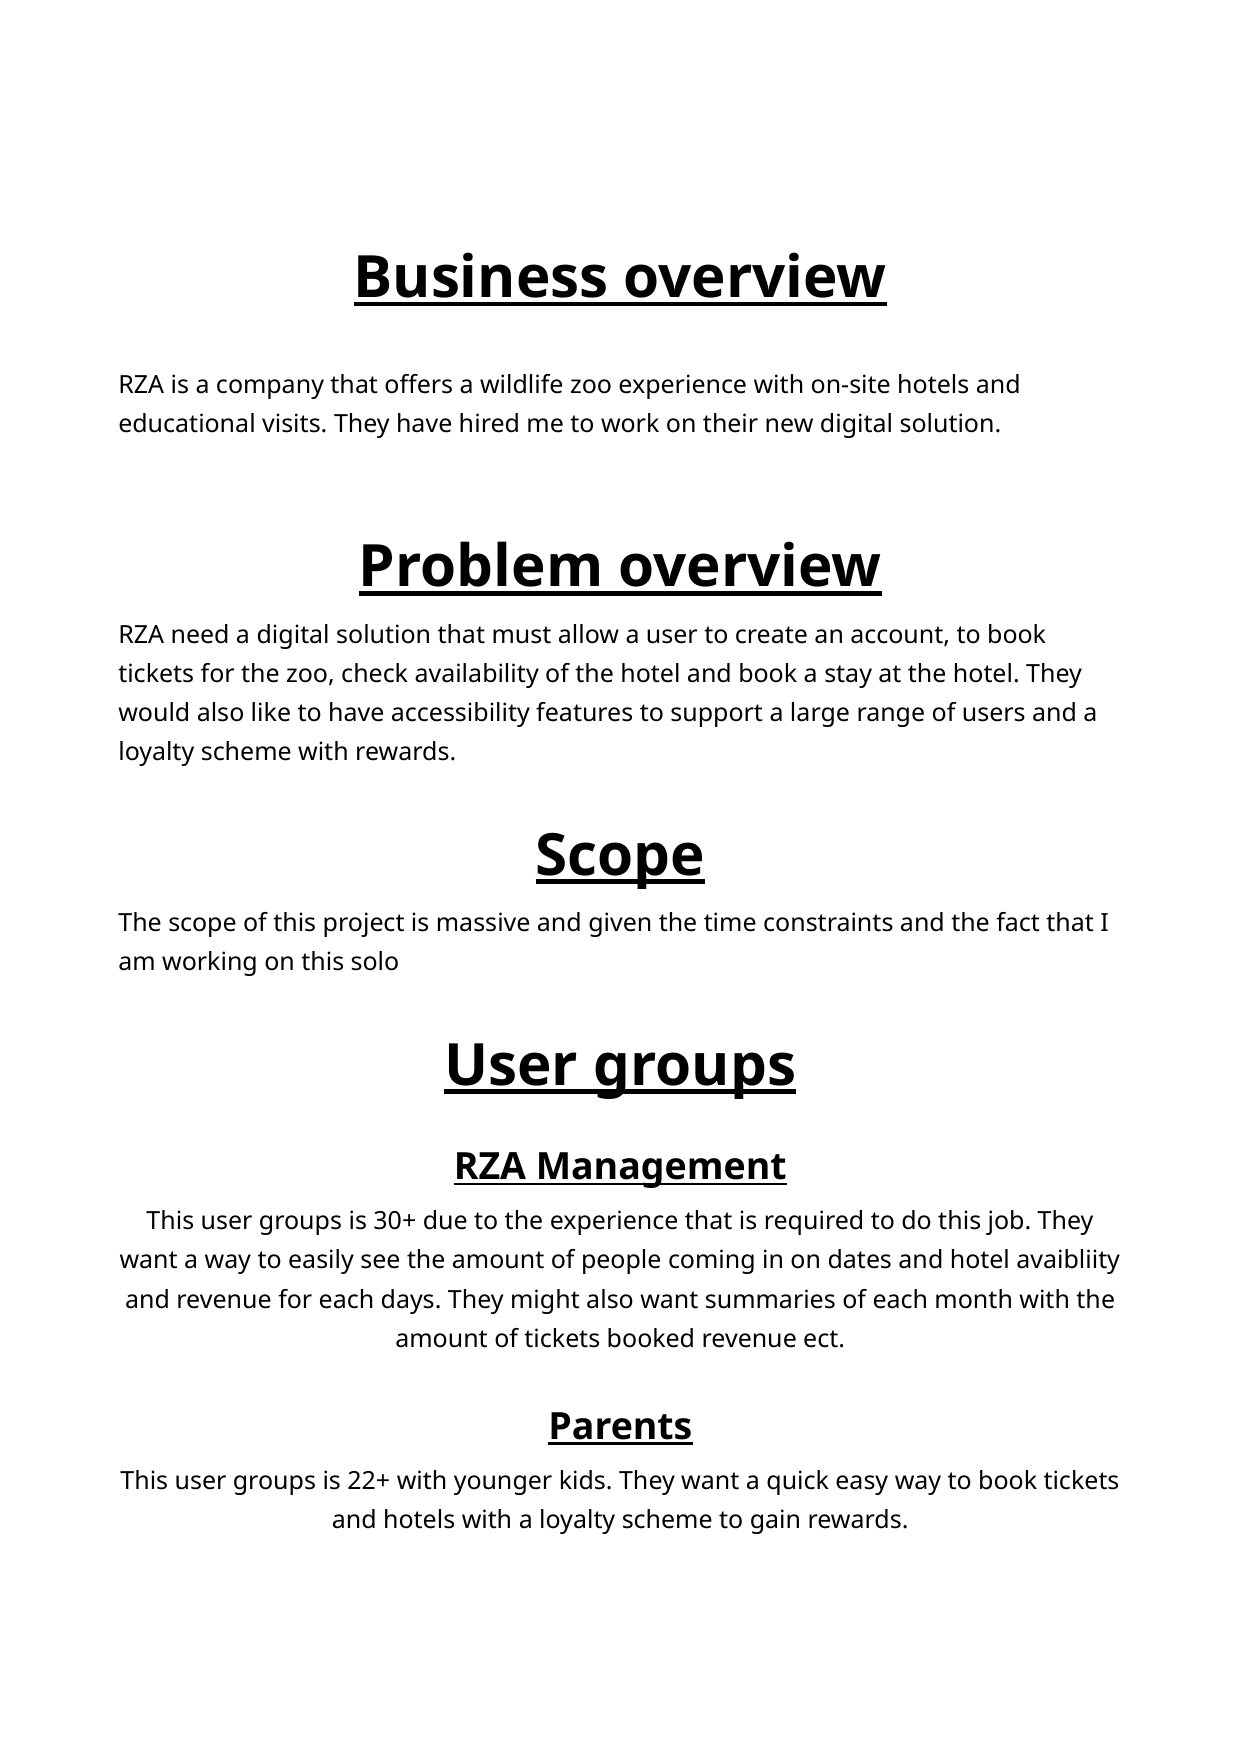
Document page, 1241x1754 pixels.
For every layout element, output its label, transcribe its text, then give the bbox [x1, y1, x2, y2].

title User groups [118, 1022, 1122, 1102]
title Problem overview [118, 524, 1122, 604]
title Business overview [118, 235, 1122, 314]
text This user groups is 22+ with younger kids. They want a quick easy way to book tickets and hotels with a loyalty scheme to gain rewards. [118, 1463, 1122, 1536]
subtitle RZA Management [118, 1139, 1122, 1191]
text The scope of this project is massive and given the time constraints and the fact that I am working on this solo [118, 904, 1122, 978]
subtitle Parents [118, 1399, 1122, 1450]
text This user groups is 30+ due to the experience that is required to do this job. They want a way to easily see the amount of people coming in on dates and hotel avaibliity and revenue for each days. They might also want summaries of each month with the amount of tickets booked revenue ect. [118, 1203, 1122, 1354]
text RZA is a company that offers a wildlife zoo experience with on-site hotels and educational visits. They have hired me to work on their new digital solution. [118, 367, 1122, 440]
text RZA need a digital solution that must allow a user to create an account, to book tickets for the zoo, check availability of the hotel and book a stay at the hotel. They would also like to have accessibility features to support a large range of users and a loyalty scheme with rewards. [118, 616, 1122, 768]
title Scope [118, 813, 1122, 892]
